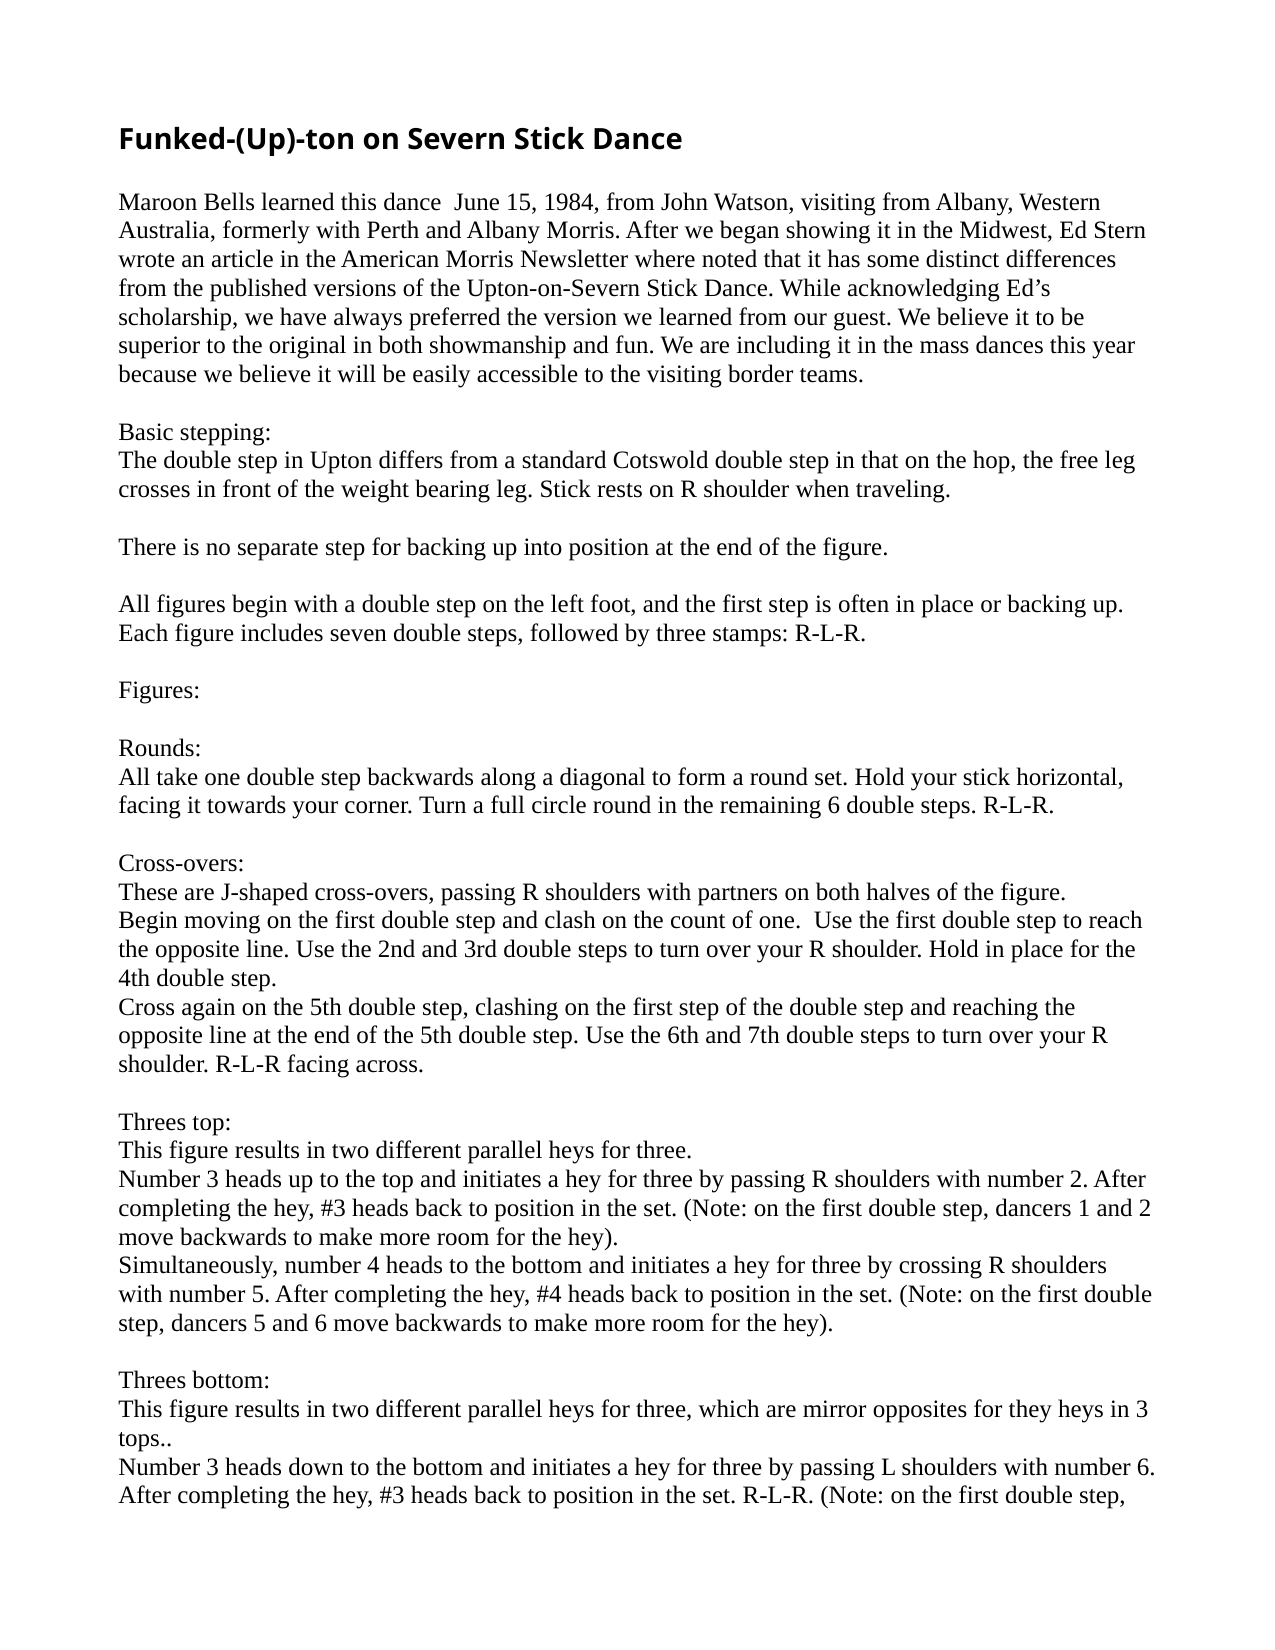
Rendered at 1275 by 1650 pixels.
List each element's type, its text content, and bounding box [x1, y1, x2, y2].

text Each figure includes seven double steps, followed by three stamps: R-L-R. [118, 618, 1157, 647]
text Cross-overs: [118, 848, 1157, 877]
text Basic stepping: [118, 417, 1157, 445]
text All figures begin with a double step on the left foot, and the first step is often in place or backing up. [118, 589, 1157, 618]
text Begin moving on the first double step and clash on the count of one. Use the first double step to reach the opposite line. Use the 2nd and 3rd double steps to turn over your R shoulder. Hold in place for the 4th double step. [118, 905, 1157, 992]
text Figures: [118, 675, 1157, 704]
text There is no separate step for backing up into position at the end of the figure. [118, 532, 1157, 560]
text These are J-shaped cross-overs, passing R shoulders with partners on both halves of the figure. [118, 877, 1157, 905]
text Number 3 heads up to the top and initiates a hey for three by passing R shoulders with number 2. After completing the hey, #3 heads back to position in the set. (Note: on the first double step, dancers 1 and 2 move backwards to make more room for the hey). [118, 1164, 1157, 1250]
text Simultaneously, number 4 heads to the bottom and initiates a hey for three by crossing R shoulders with number 5. After completing the hey, #4 heads back to position in the set. (Note: on the first double step, dancers 5 and 6 move backwards to make more room for the hey). [118, 1250, 1157, 1337]
text This figure results in two different parallel heys for three. [118, 1135, 1157, 1164]
text Threes bottom: [118, 1365, 1157, 1394]
text This figure results in two different parallel heys for three, which are mirror opposites for they heys in 3 tops.. [118, 1394, 1157, 1452]
text The double step in Upton differs from a standard Cotswold double step in that on the hop, the free leg crosses in front of the weight bearing leg. Stick rests on R shoulder when traveling. [118, 445, 1157, 503]
text All take one double step backwards along a diagonal to form a round set. Hold your stick horizontal, facing it towards your corner. Turn a full circle round in the remaining 6 double steps. R-L-R. [118, 762, 1157, 819]
text Cross again on the 5th double step, clashing on the first step of the double step and reaching the opposite line at the end of the 5th double step. Use the 6th and 7th double steps to turn over your R shoulder. R-L-R facing across. [118, 992, 1157, 1078]
text Rounds: [118, 733, 1157, 762]
text Funked-(Up)-ton on Severn Stick Dance [118, 118, 1157, 158]
text Threes top: [118, 1107, 1157, 1135]
text Number 3 heads down to the bottom and initiates a hey for three by passing L shoulders with number 6. After completing the hey, #3 heads back to position in the set. R-L-R. (Note: on the first double step, [118, 1452, 1157, 1509]
text Maroon Bells learned this dance June 15, 1984, from John Watson, visiting from Albany, Western Australia, formerly with Perth and Albany Morris. After we began showing it in the Midwest, Ed Stern wrote an article in the American Morris Newsletter where noted that it has some distinct differences from the published versions of the Upton-on-Severn Stick Dance. While acknowledging Ed’s scholarship, we have always preferred the version we learned from our guest. We believe it to be superior to the original in both showmanship and fun. We are including it in the mass dances this year because we believe it will be easily accessible to the visiting border teams. [118, 187, 1157, 388]
